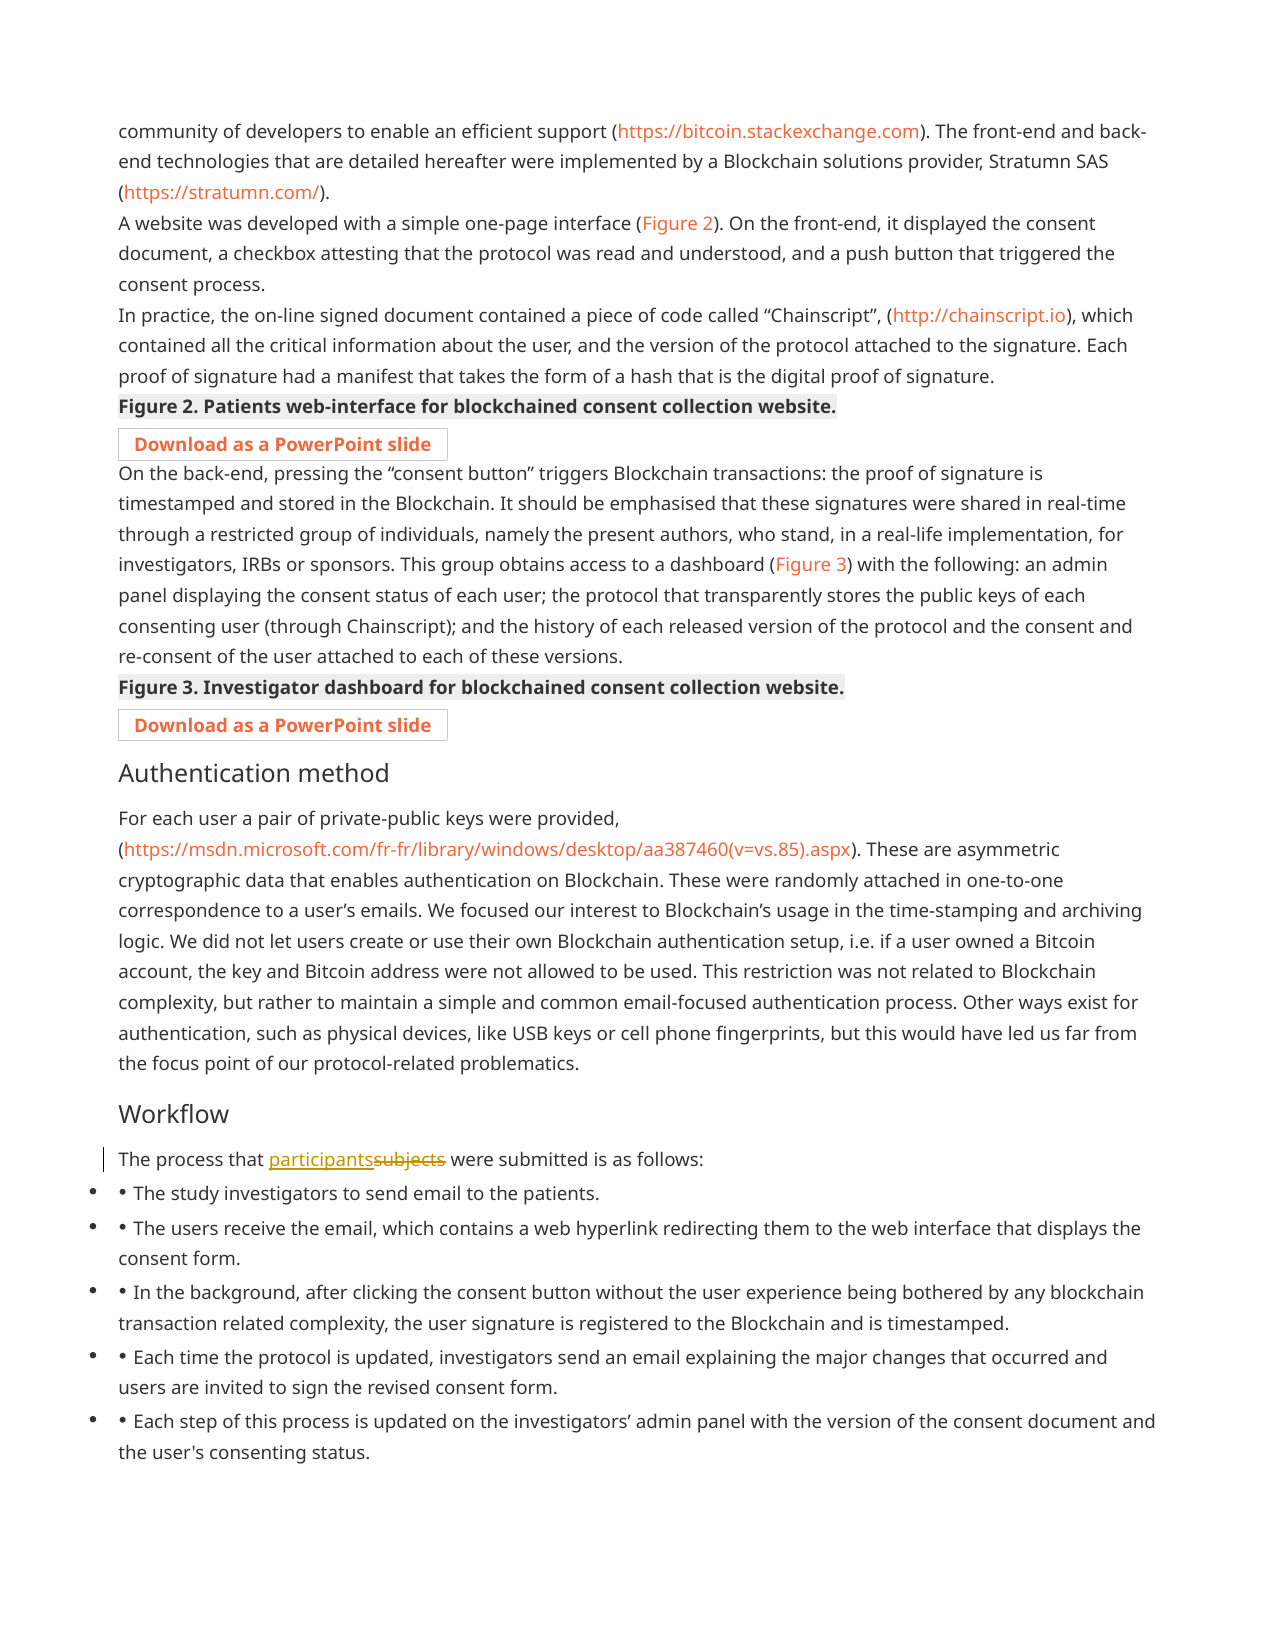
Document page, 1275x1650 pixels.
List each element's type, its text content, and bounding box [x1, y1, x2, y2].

list • The users receive the email, which contains a web hyperlink redirecting them to the web interface that displays the consent form. [118, 1212, 1157, 1271]
subtitle Workflow [118, 1097, 1157, 1131]
list • In the background, after clicking the consent button without the user experience being bothered by any blockchain transaction related complexity, the user signature is registered to the Blockchain and is timestamped. [118, 1276, 1157, 1336]
list • The study investigators to send email to the patients. [118, 1177, 1157, 1206]
text A website was developed with a simple one-page interface (Figure 2). On the front-end, it displayed the consent document, a checkbox attesting that the protocol was read and understood, and a push button that triggered the consent process. [118, 210, 1157, 297]
text The process that participants were submitted is as follows: [118, 1147, 1157, 1172]
subtitle Figure 2. Patients web-interface for blockchained consent collection website. [118, 394, 1157, 419]
text community of developers to enable an efficient support (https://bitcoin.stackexchange.com). The front-end and back-end technologies that are detailed hereafter were implemented by a Blockchain solutions provider, Stratumn SAS (https://stratumn.com/). [118, 118, 1157, 205]
text For each user a pair of private-public keys were provided, (https://msdn.microsoft.com/fr-fr/library/windows/desktop/aa387460(v=vs.85).aspx). These are asymmetric cryptographic data that enables authentication on Blockchain. These were randomly attached in one-to-one correspondence to a user’s emails. We focused our interest to Blockchain’s usage in the time-stamping and archiving logic. We did not let users create or use their own Blockchain authentication setup, i.e. if a user owned a Bitcoin account, the key and Bitcoin address were not allowed to be used. This restriction was not related to Blockchain complexity, but rather to maintain a simple and common email-focused authentication process. Other ways exist for authentication, such as physical devices, like USB keys or cell phone fingerprints, but this would have led us far from the focus point of our protocol-related problematics. [118, 806, 1157, 1076]
text On the back-end, pressing the “consent button” triggers Blockchain transactions: the proof of signature is timestamped and stored in the Blockchain. It should be emphasised that these signatures were shared in real-time through a restricted group of individuals, namely the present authors, who stand, in a real-life implementation, for investigators, IRBs or sponsors. This group obtains access to a dashboard (Figure 3) with the following: an admin panel displaying the consent status of each user; the protocol that transparently stores the public keys of each consenting user (through Chainscript); and the history of each released version of the protocol and the consent and re-consent of the user attached to each of these versions. [118, 460, 1157, 669]
text Download as a PowerPoint slide [118, 700, 1157, 740]
subtitle Figure 3. Investigator dashboard for blockchained consent collection website. [118, 674, 1157, 700]
text Download as a PowerPoint slide [118, 419, 1157, 460]
text In practice, the on-line signed document contained a piece of code called “Chainscript”, (http://chainscript.io), which contained all the critical information about the user, and the version of the protocol attached to the signature. Each proof of signature had a manifest that takes the form of a hash that is the digital proof of signature. [118, 302, 1157, 389]
list • Each time the protocol is updated, investigators send an email explaining the major changes that occurred and users are invited to sign the revised consent form. [118, 1341, 1157, 1400]
subtitle Authentication method [118, 756, 1157, 790]
list • Each step of this process is updated on the investigators’ admin panel with the version of the consent document and the user's consenting status. [118, 1405, 1157, 1464]
